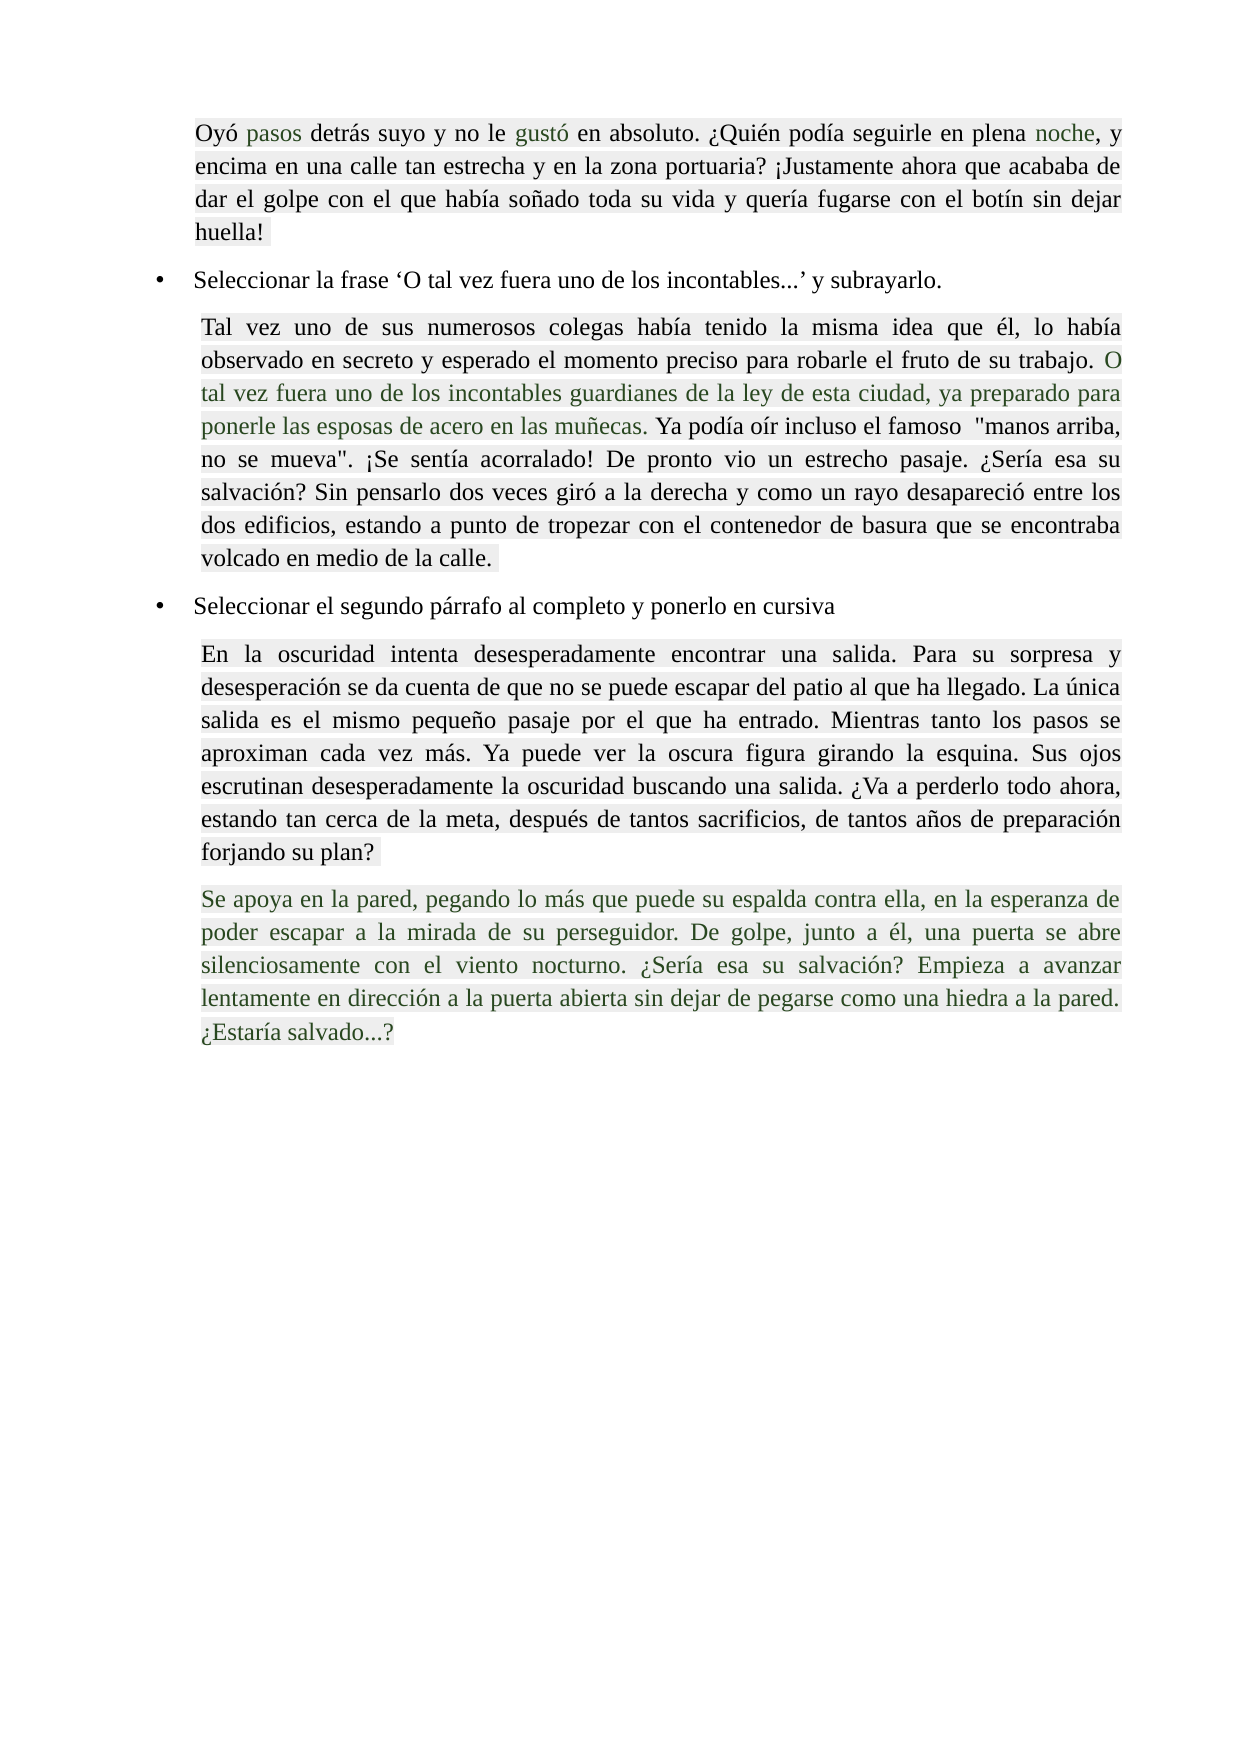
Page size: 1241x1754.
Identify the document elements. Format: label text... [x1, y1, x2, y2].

text En la oscuridad intenta desesperadamente encontrar una salida. Para su sorpresa y desesperación se da cuenta de que no se puede escapar del patio al que ha llegado. La única salida es el mismo pequeño pasaje por el que ha entrado. Mientras tanto los pasos se aproximan cada vez más. Ya puede ver la oscura figura girando la esquina. Sus ojos escrutinan desesperadamente la oscuridad buscando una salida. ¿Va a perderlo todo ahora, estando tan cerca de la meta, después de tantos sacrificios, de tantos años de preparación forjando su plan? [201, 639, 1122, 866]
list Seleccionar la frase ‘O tal vez fuera uno de los incontables...’ y subrayarlo. [156, 265, 1122, 293]
list Seleccionar el segundo párrafo al completo y ponerlo en cursiva [156, 591, 1122, 620]
text Oyó pasos detrás suyo y no le gustó en absoluto. ¿Quién podía seguirle en plena noche, y encima en una calle tan estrecha y en la zona portuaria? ¡Justamente ahora que acababa de dar el golpe con el que había soñado toda su vida y quería fugarse con el botín sin dejar huella! [195, 118, 1122, 246]
text Tal vez uno de sus numerosos colegas había tenido la misma idea que él, lo había observado en secreto y esperado el momento preciso para robarle el fruto de su trabajo. O tal vez fuera uno de los incontables guardianes de la ley de esta ciudad, ya preparado para ponerle las esposas de acero en las muñecas. Ya podía oír incluso el famoso "manos arriba, no se mueva". ¡Se sentía acorralado! De pronto vio un estrecho pasaje. ¿Sería esa su salvación? Sin pensarlo dos veces giró a la derecha y como un rayo desapareció entre los dos edificios, estando a punto de tropezar con el contenedor de basura que se encontraba volcado en medio de la calle. [201, 312, 1122, 572]
text Se apoya en la pared, pegando lo más que puede su espalda contra ella, en la esperanza de poder escapar a la mirada de su perseguidor. De golpe, junto a él, una puerta se abre silenciosamente con el viento nocturno. ¿Sería esa su salvación? Empieza a avanzar lentamente en dirección a la puerta abierta sin dejar de pegarse como una hiedra a la pared. ¿Estaría salvado...? [201, 884, 1122, 1045]
